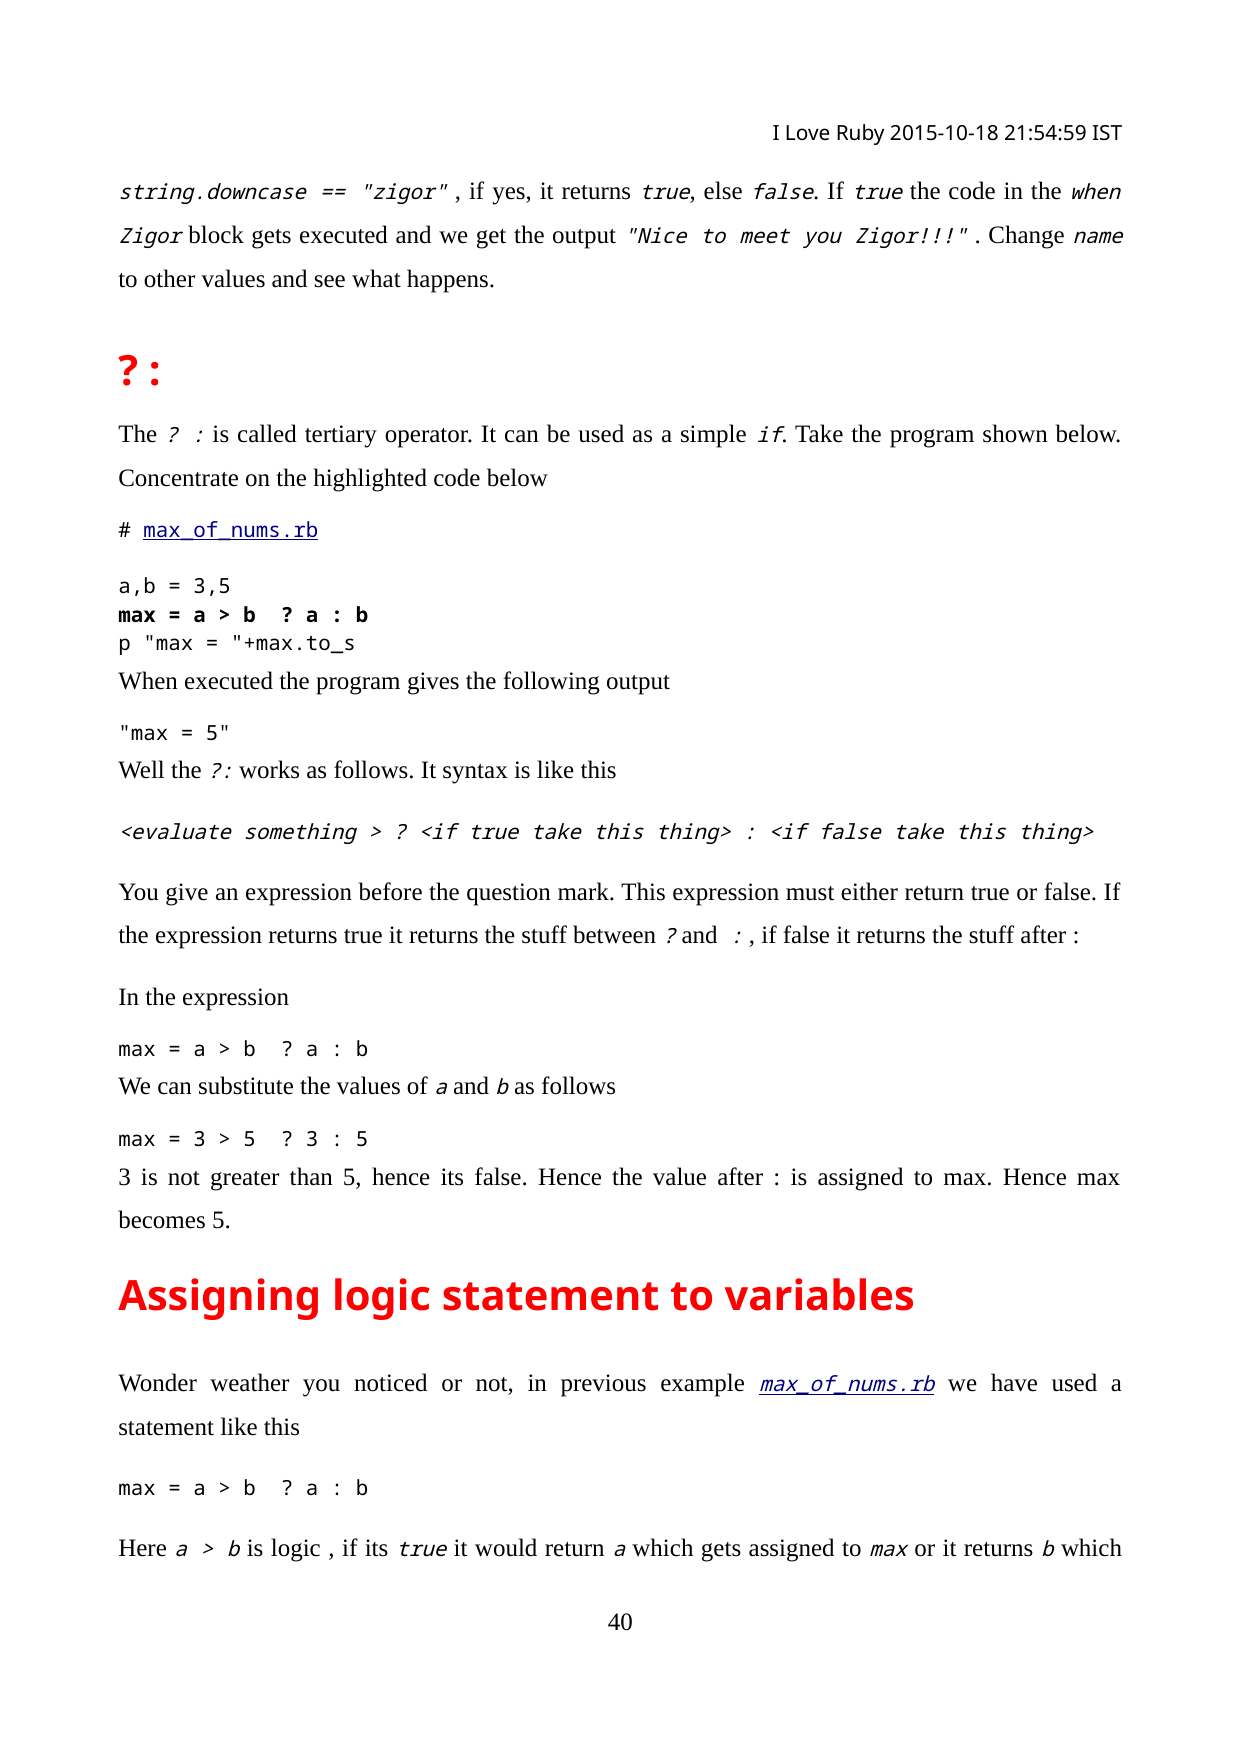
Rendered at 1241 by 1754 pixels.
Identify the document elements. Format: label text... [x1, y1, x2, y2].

text "max = 5" [118, 718, 1122, 746]
text Well the ?: works as follows. It syntax is like this [118, 755, 1122, 784]
subtitle ? : [118, 341, 1122, 397]
text Here a > b is logic , if its true it would return a which gets assigned to max or it returns b which [118, 1533, 1122, 1563]
text string.downcase == "zigor" , if yes, it returns true, else false. If true the code in the when Zigor block gets executed and we get the output "Nice to meet you Zigor!!!" . Change name to other values and see what happens. [118, 176, 1122, 292]
text When executed the program gives the following output [118, 666, 1122, 694]
text In the expression [118, 982, 1122, 1011]
text a,b = 3,5 [118, 572, 1122, 600]
text The ? : is called tertiary operator. It can be used as a simple if. Take the program shown below. Concentrate on the highlighted code below [118, 419, 1122, 491]
text max = 3 > 5 ? 3 : 5 [118, 1124, 1122, 1153]
text You give an expression before the question mark. This expression must either return true or false. If the expression returns true it returns the stuff between ? and : , if false it returns the stuff after : [118, 877, 1122, 950]
text 3 is not greater than 5, hence its false. Hence the value after : is assigned to max. Hence max becomes 5. [118, 1162, 1122, 1234]
text max = a > b ? a : b [118, 1473, 1122, 1502]
text max = a > b ? a : b [118, 600, 1122, 628]
text p "max = "+max.to_s [118, 628, 1122, 657]
text # max_of_nums.rb [118, 515, 1122, 543]
text max = a > b ? a : b [118, 1034, 1122, 1063]
text We can substitute the values of a and b as follows [118, 1071, 1122, 1101]
text <evaluate something > ? <if true take this thing> : <if false take this thing> [118, 817, 1122, 845]
subtitle Assigning logic statement to variables [118, 1266, 1122, 1322]
text Wonder weather you noticed or not, in previous example max_of_nums.rb we have used a statement like this [118, 1368, 1122, 1441]
